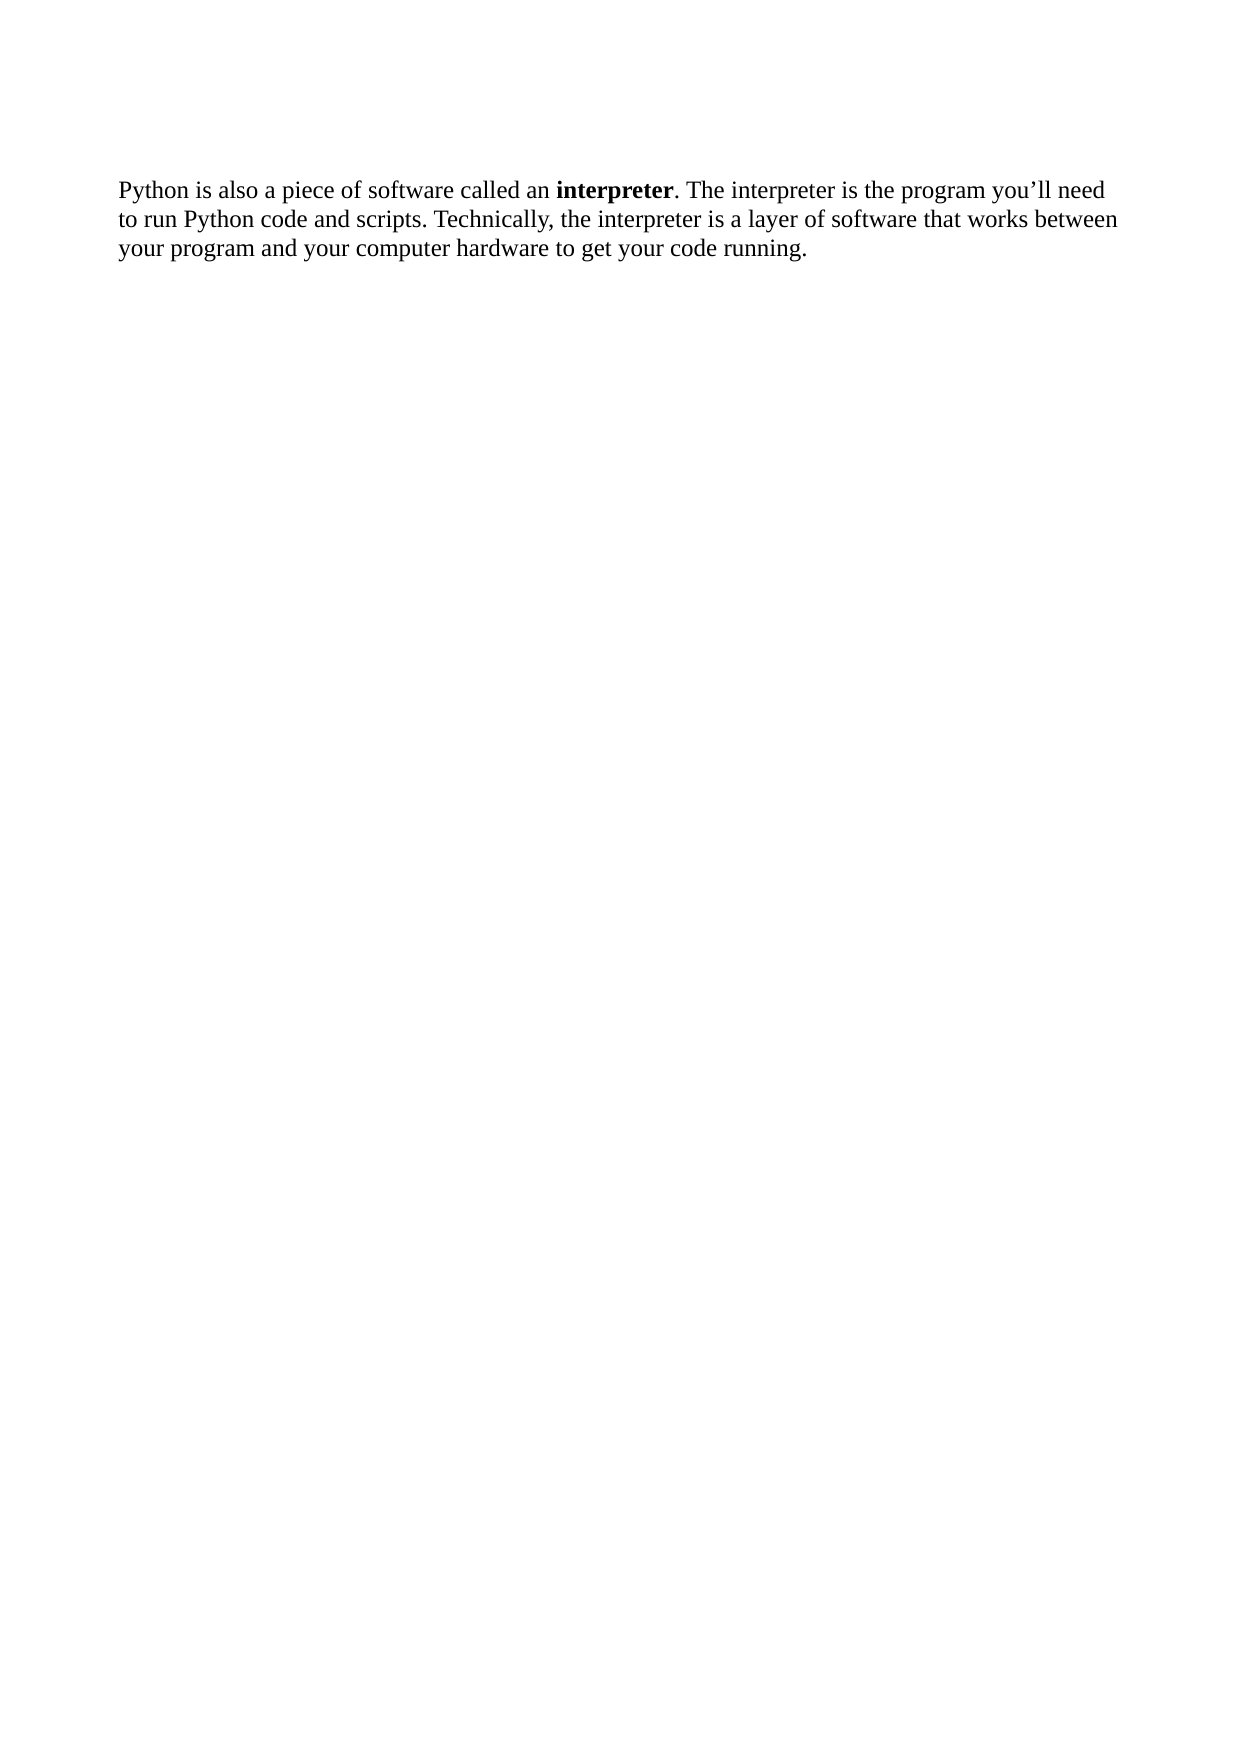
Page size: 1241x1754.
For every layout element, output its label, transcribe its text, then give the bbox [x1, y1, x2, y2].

text Python is also a piece of software called an interpreter. The interpreter is the program you’ll need to run Python code and scripts. Technically, the interpreter is a layer of software that works between your program and your computer hardware to get your code running. [118, 176, 1122, 262]
